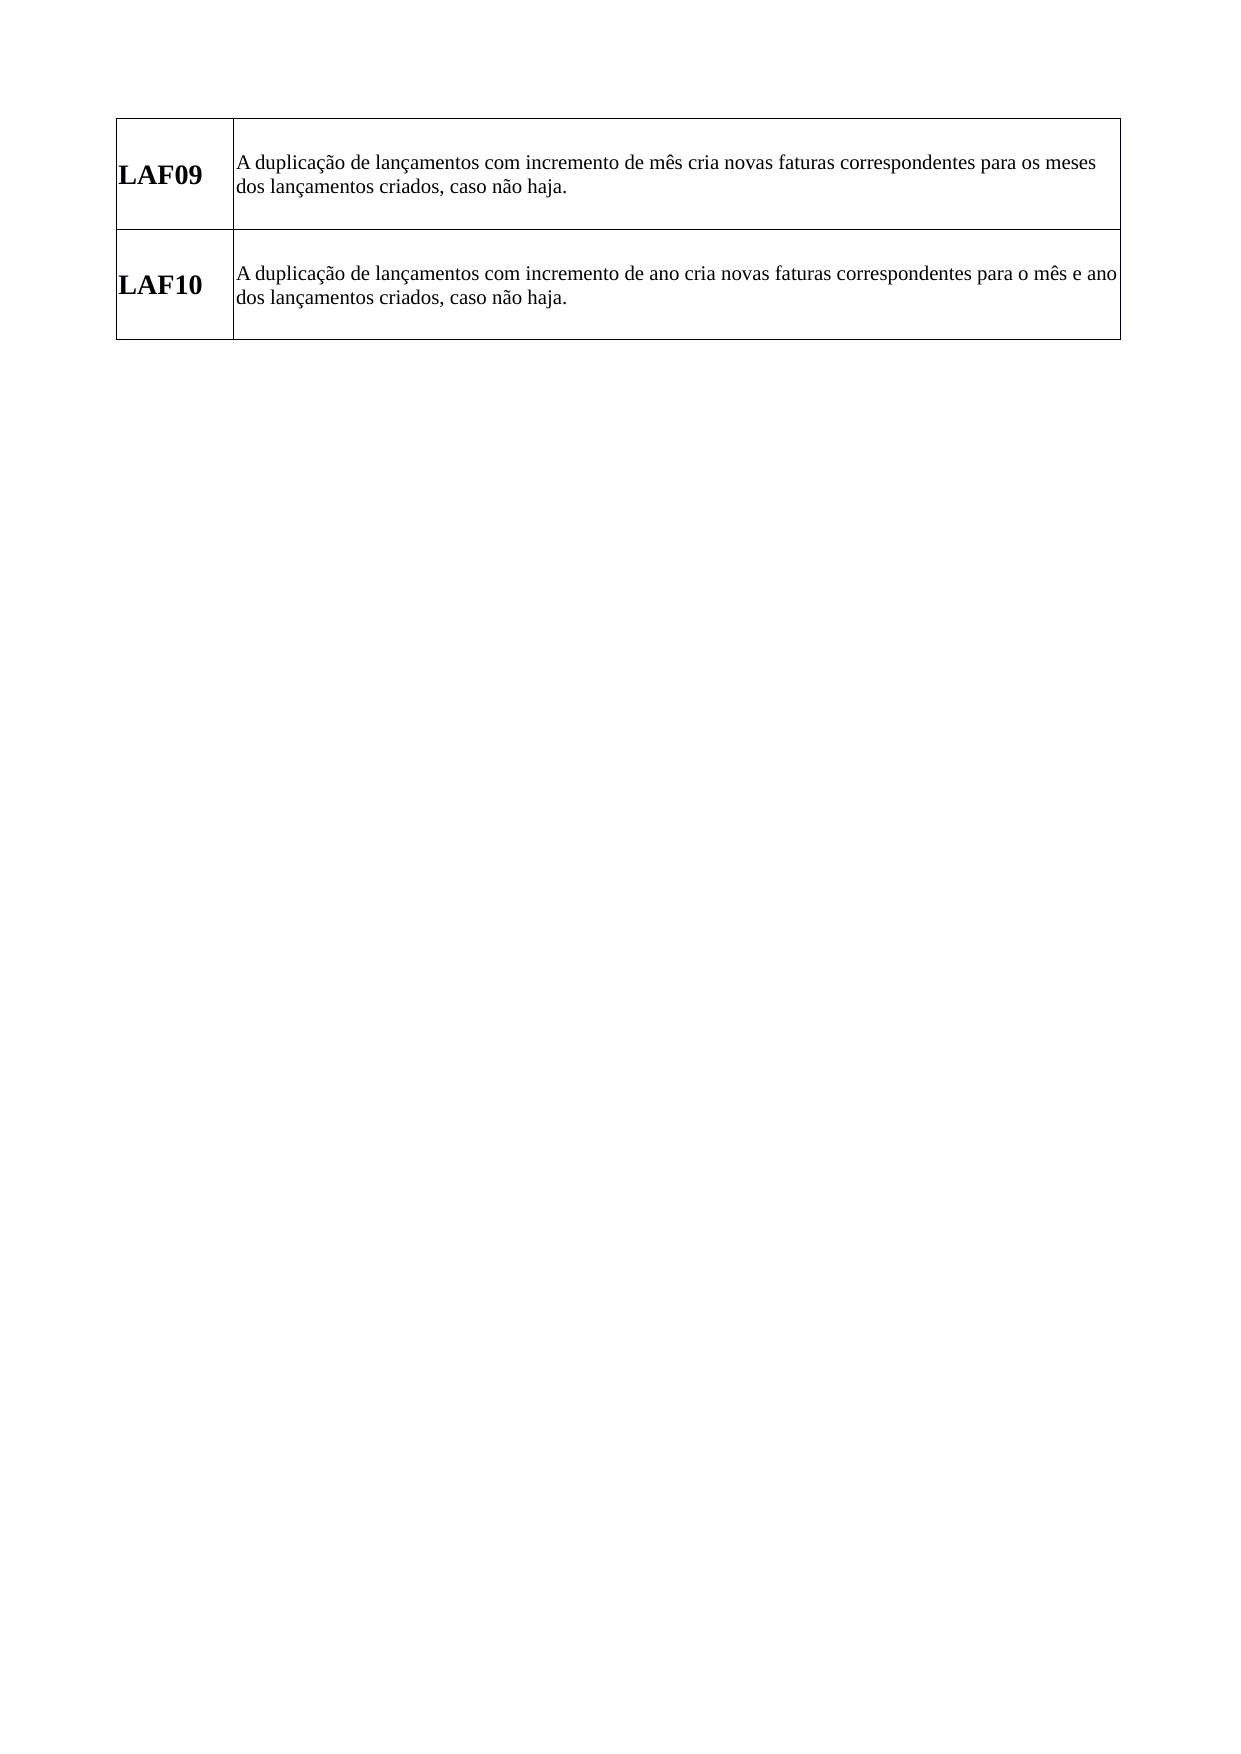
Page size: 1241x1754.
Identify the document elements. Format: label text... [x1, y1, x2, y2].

table_cell A duplicação de lançamentos com incremento de mês cria novas faturas correspondentes para os meses dos lançamentos criados, caso não haja. [234, 119, 1120, 229]
table_cell LAF10 [117, 230, 233, 339]
table_cell A duplicação de lançamentos com incremento de ano cria novas faturas correspondentes para o mês e ano dos lançamentos criados, caso não haja. [234, 230, 1120, 339]
table_cell LAF09 [117, 119, 233, 229]
